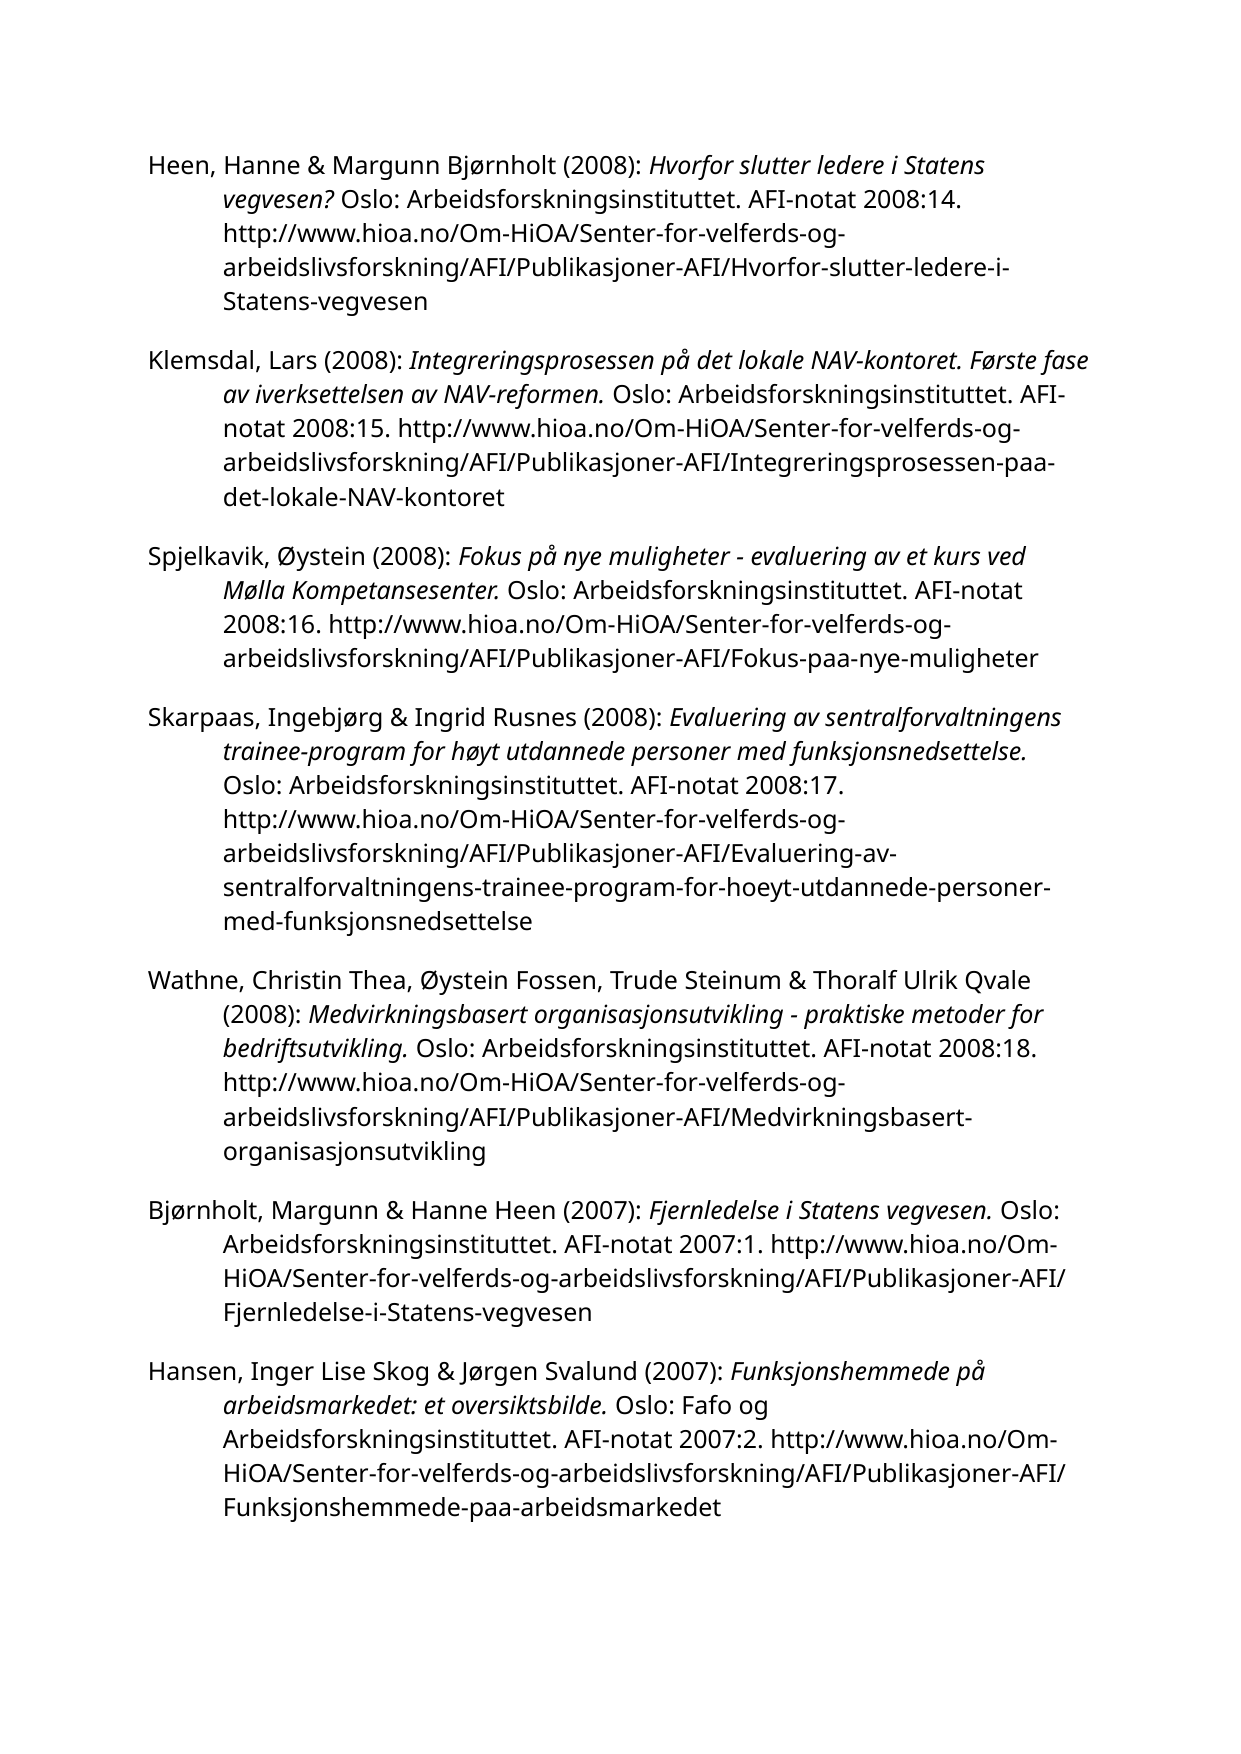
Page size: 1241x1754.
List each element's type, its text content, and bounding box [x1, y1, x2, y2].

list Spjelkavik, Øystein (2008): Fokus på nye muligheter - evaluering av et kurs ved Mølla Kompetansesenter. Oslo: Arbeidsforskningsinstituttet. AFI-notat 2008:16. http://www.hioa.no/Om-HiOA/Senter-for-velferds-og-arbeidslivsforskning/AFI/Publikasjoner-AFI/Fokus-paa-nye-muligheter [148, 538, 1093, 674]
list Klemsdal, Lars (2008): Integreringsprosessen på det lokale NAV-kontoret. Første fase av iverksettelsen av NAV-reformen. Oslo: Arbeidsforskningsinstituttet. AFI-notat 2008:15. http://www.hioa.no/Om-HiOA/Senter-for-velferds-og-arbeidslivsforskning/AFI/Publikasjoner-AFI/Integreringsprosessen-paa-det-lokale-NAV-kontoret [148, 343, 1093, 513]
list Wathne, Christin Thea, Øystein Fossen, Trude Steinum & Thoralf Ulrik Qvale (2008): Medvirkningsbasert organisasjonsutvikling - praktiske metoder for bedriftsutvikling. Oslo: Arbeidsforskningsinstituttet. AFI-notat 2008:18. http://www.hioa.no/Om-HiOA/Senter-for-velferds-og-arbeidslivsforskning/AFI/Publikasjoner-AFI/Medvirkningsbasert-organisasjonsutvikling [148, 963, 1093, 1167]
list Heen, Hanne & Margunn Bjørnholt (2008): Hvorfor slutter ledere i Statens vegvesen? Oslo: Arbeidsforskningsinstituttet. AFI-notat 2008:14. http://www.hioa.no/Om-HiOA/Senter-for-velferds-og-arbeidslivsforskning/AFI/Publikasjoner-AFI/Hvorfor-slutter-ledere-i-Statens-vegvesen [148, 148, 1093, 318]
list Bjørnholt, Margunn & Hanne Heen (2007): Fjernledelse i Statens vegvesen. Oslo: Arbeidsforskningsinstituttet. AFI-notat 2007:1. http://www.hioa.no/Om-HiOA/Senter-for-velferds-og-arbeidslivsforskning/AFI/Publikasjoner-AFI/Fjernledelse-i-Statens-vegvesen [148, 1192, 1093, 1328]
list Hansen, Inger Lise Skog & Jørgen Svalund (2007): Funksjonshemmede på arbeidsmarkedet: et oversiktsbilde. Oslo: Fafo og Arbeidsforskningsinstituttet. AFI-notat 2007:2. http://www.hioa.no/Om-HiOA/Senter-for-velferds-og-arbeidslivsforskning/AFI/Publikasjoner-AFI/Funksjonshemmede-paa-arbeidsmarkedet [148, 1353, 1093, 1524]
list Skarpaas, Ingebjørg & Ingrid Rusnes (2008): Evaluering av sentralforvaltningens trainee-program for høyt utdannede personer med funksjonsnedsettelse. Oslo: Arbeidsforskningsinstituttet. AFI-notat 2008:17. http://www.hioa.no/Om-HiOA/Senter-for-velferds-og-arbeidslivsforskning/AFI/Publikasjoner-AFI/Evaluering-av-sentralforvaltningens-trainee-program-for-hoeyt-utdannede-personer-med-funksjonsnedsettelse [148, 699, 1093, 938]
